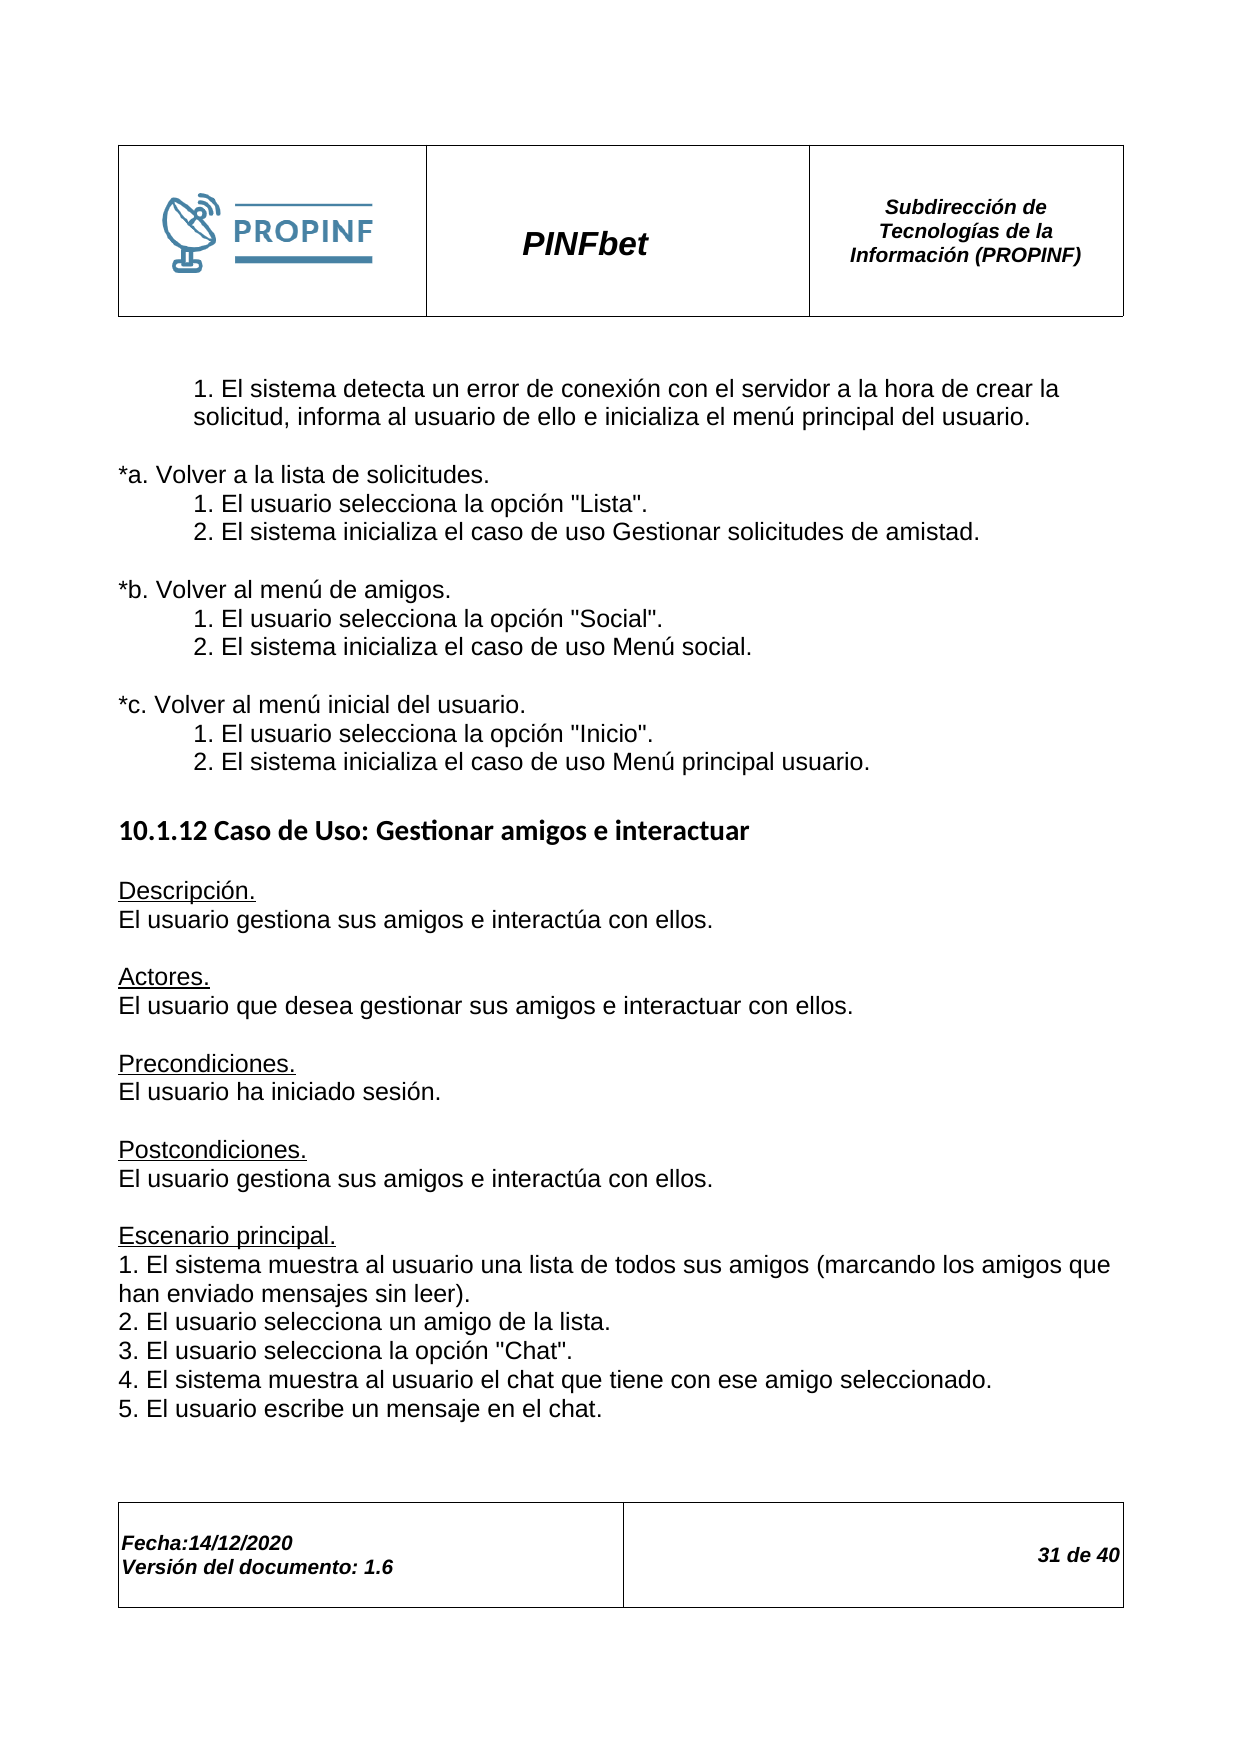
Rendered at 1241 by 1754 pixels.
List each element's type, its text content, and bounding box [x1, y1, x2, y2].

text 5. El usuario escribe un mensaje en el chat. [118, 1394, 1122, 1422]
text El usuario que desea gestionar sus amigos e interactuar con ellos. [118, 991, 1122, 1020]
text Precondiciones. [118, 1049, 1122, 1077]
text Actores. [118, 962, 1122, 991]
text 1. El sistema detecta un error de conexión con el servidor a la hora de crear la solicitud, informa al usuario de ello e inicializa el menú principal del usuario. [118, 374, 1122, 431]
text 4. El sistema muestra al usuario el chat que tiene con ese amigo seleccionado. [118, 1365, 1122, 1394]
text El usuario gestiona sus amigos e interactúa con ellos. [118, 1164, 1122, 1192]
text 3. El usuario selecciona la opción "Chat". [118, 1336, 1122, 1365]
text *a. Volver a la lista de solicitudes. [118, 460, 1122, 489]
text 1. El usuario selecciona la opción "Inicio". [118, 719, 1122, 747]
text 1. El sistema muestra al usuario una lista de todos sus amigos (marcando los amigos que han enviado mensajes sin leer). [118, 1250, 1122, 1307]
text 10.1.12 Caso de Uso: Gestionar amigos e interactuar [118, 812, 1122, 847]
text Postcondiciones. [118, 1135, 1122, 1164]
text *b. Volver al menú de amigos. [118, 575, 1122, 604]
text 2. El usuario selecciona un amigo de la lista. [118, 1307, 1122, 1336]
text 1. El usuario selecciona la opción "Lista". [118, 489, 1122, 517]
text 2. El sistema inicializa el caso de uso Gestionar solicitudes de amistad. [118, 517, 1122, 546]
text El usuario ha iniciado sesión. [118, 1077, 1122, 1106]
text 2. El sistema inicializa el caso de uso Menú social. [118, 632, 1122, 661]
text 1. El usuario selecciona la opción "Social". [118, 604, 1122, 632]
picture [126, 170, 414, 301]
text El usuario gestiona sus amigos e interactúa con ellos. [118, 905, 1122, 934]
text *c. Volver al menú inicial del usuario. [118, 690, 1122, 719]
text Descripción. [118, 876, 1122, 905]
text Escenario principal. [118, 1221, 1122, 1250]
text 2. El sistema inicializa el caso de uso Menú principal usuario. [118, 747, 1122, 776]
